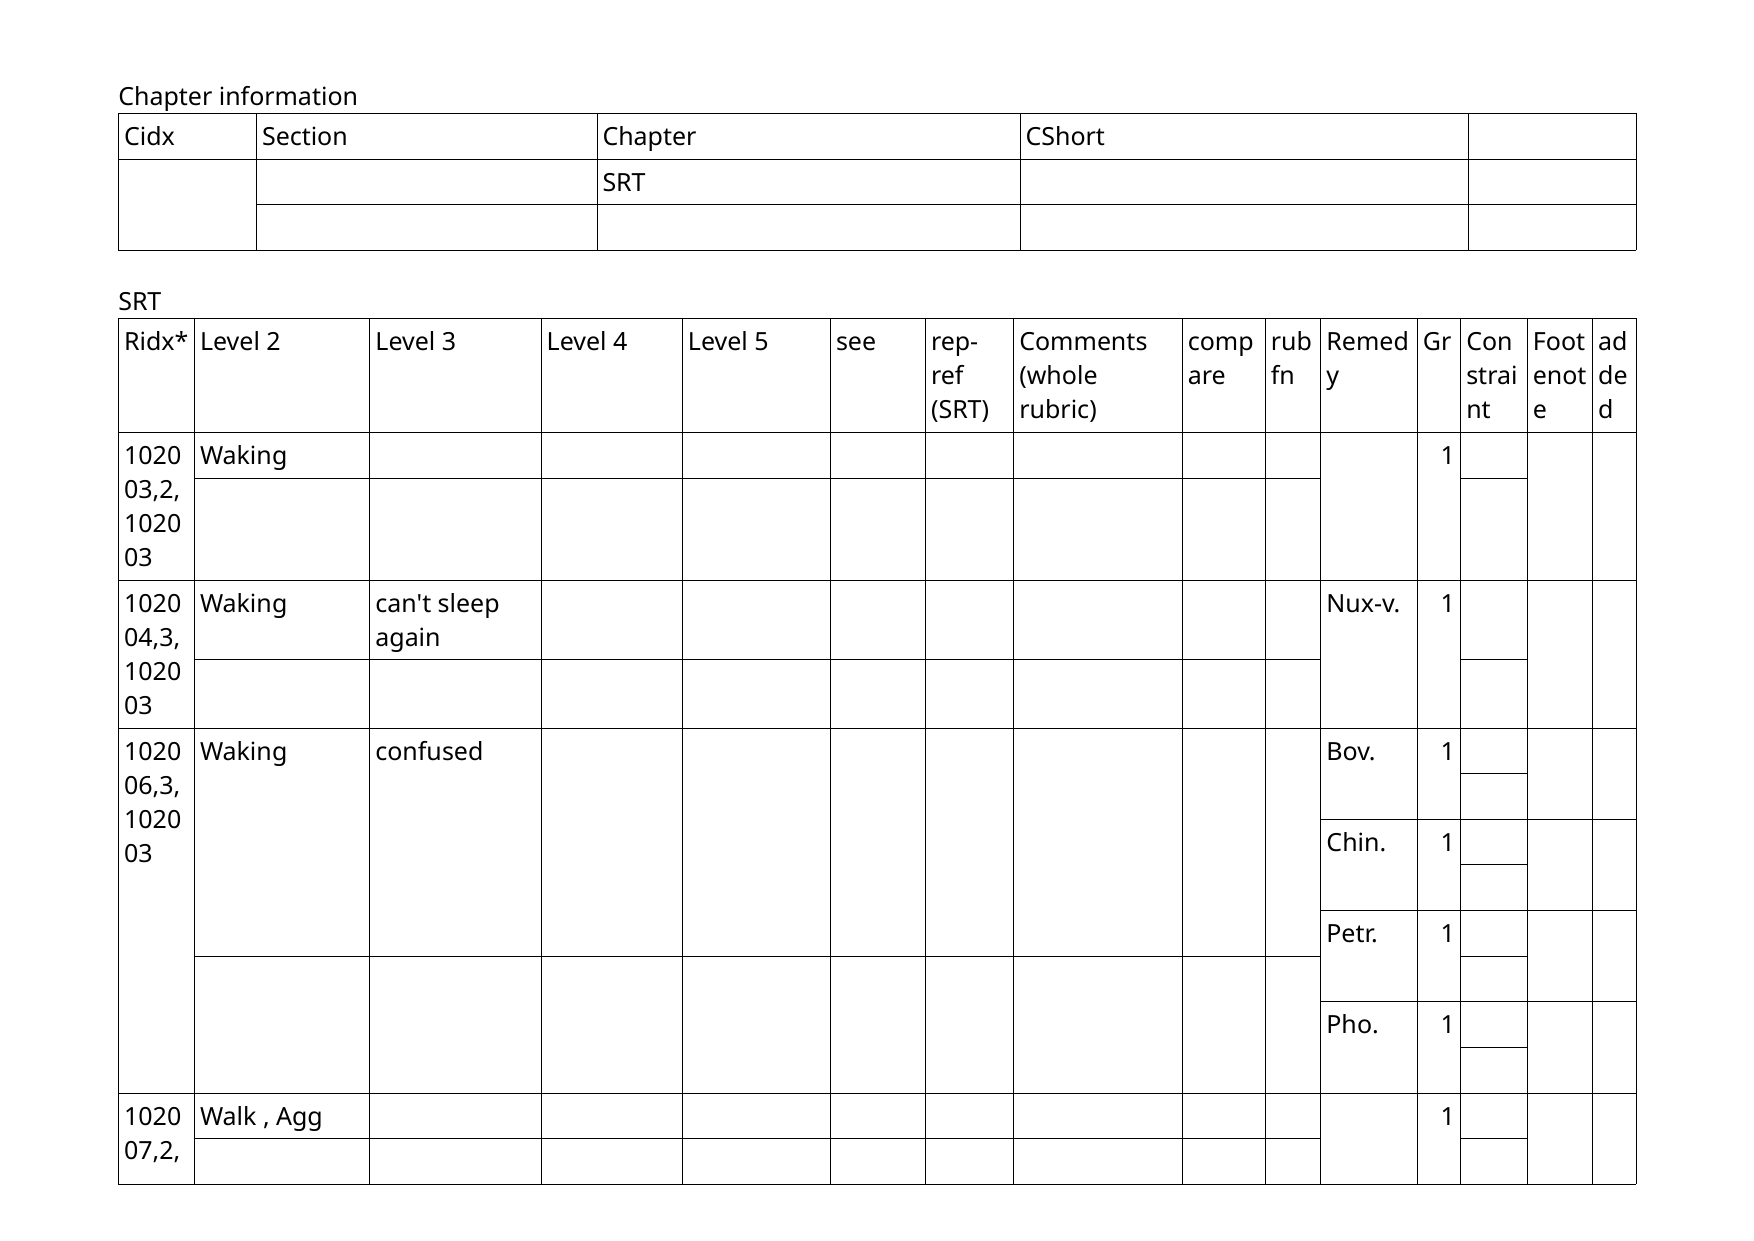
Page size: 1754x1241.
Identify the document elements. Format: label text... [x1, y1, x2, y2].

table_cell [1183, 433, 1265, 477]
table_cell [542, 660, 682, 727]
table_cell [1461, 433, 1527, 477]
table_cell [926, 660, 1013, 727]
table_cell 1 [1418, 820, 1460, 910]
table_cell [926, 729, 1013, 956]
table_header Cidx [119, 114, 256, 158]
table_cell [683, 479, 830, 579]
table_cell confused [370, 729, 541, 956]
table_cell [1266, 433, 1320, 477]
table_cell [1321, 1094, 1417, 1184]
table_cell Waking [195, 581, 369, 659]
table_header Level 2 [195, 319, 369, 432]
table_cell [1266, 479, 1320, 579]
table_cell [1014, 660, 1182, 727]
text SRT [118, 284, 1636, 318]
table_header rep-ref (SRT) [926, 319, 1013, 432]
table_cell [1469, 160, 1636, 204]
table_cell [1183, 581, 1265, 659]
table_cell [831, 1094, 925, 1138]
table_cell [370, 660, 541, 727]
table_cell Walk , Agg [195, 1094, 369, 1138]
table_cell [1266, 1139, 1320, 1184]
table_cell [1593, 911, 1636, 1001]
table_cell [1183, 1139, 1265, 1184]
table_cell 1 [1418, 433, 1460, 579]
table_cell 1 [1418, 729, 1460, 819]
table_cell Chin. [1321, 820, 1417, 910]
table_cell 1 [1418, 1094, 1460, 1184]
table_cell [1021, 205, 1468, 250]
table_cell Bov. [1321, 729, 1417, 819]
table_cell [1528, 820, 1592, 910]
table_cell [1461, 1048, 1527, 1092]
table_cell [926, 581, 1013, 659]
table_cell [542, 433, 682, 477]
table_cell [370, 957, 541, 1092]
table_cell [195, 660, 369, 727]
table_cell [831, 479, 925, 579]
table_header Ridx* [119, 319, 194, 432]
table_header Section [257, 114, 597, 158]
table_cell [598, 205, 1020, 250]
table_cell Pho. [1321, 1002, 1417, 1092]
table_cell [542, 479, 682, 579]
table_cell [1528, 729, 1592, 819]
table_cell Waking [195, 729, 369, 956]
table_cell [370, 1139, 541, 1184]
table_header Constraint [1461, 319, 1527, 432]
table_header see [831, 319, 925, 432]
table_cell [1014, 729, 1182, 956]
table_cell [1183, 660, 1265, 727]
table_header rub fn [1266, 319, 1320, 432]
table_cell [1021, 160, 1468, 204]
table_header Comments (whole rubric) [1014, 319, 1182, 432]
table_cell [1528, 433, 1592, 579]
table_cell [831, 581, 925, 659]
table_header added [1593, 319, 1636, 432]
table_cell [1266, 1094, 1320, 1138]
table_cell [683, 957, 830, 1092]
table_header Level 3 [370, 319, 541, 432]
table_cell [1321, 433, 1417, 579]
table_cell [1183, 729, 1265, 956]
table_cell [1593, 820, 1636, 910]
table_header CShort [1021, 114, 1468, 158]
table_cell [1266, 581, 1320, 659]
table_cell [831, 957, 925, 1092]
table_cell [1528, 1094, 1592, 1184]
table_cell [1014, 433, 1182, 477]
table_cell [119, 160, 256, 250]
table_cell [1266, 729, 1320, 956]
table_cell SRT [598, 160, 1020, 204]
table_cell [683, 660, 830, 727]
table_cell [1014, 1139, 1182, 1184]
table_cell [1461, 1002, 1527, 1047]
table_cell [1469, 205, 1636, 250]
table_cell [1014, 479, 1182, 579]
table_header Gr [1418, 319, 1460, 432]
table_cell Petr. [1321, 911, 1417, 1001]
table_cell [1593, 433, 1636, 579]
table_cell [683, 729, 830, 956]
table_cell [1461, 479, 1527, 579]
table_cell [683, 1139, 830, 1184]
table_cell [1528, 581, 1592, 727]
table_cell [1593, 729, 1636, 819]
table_cell [1593, 581, 1636, 727]
text Chapter information [118, 79, 1636, 113]
table_cell [1014, 957, 1182, 1092]
table_cell [542, 957, 682, 1092]
table_cell 1 [1418, 581, 1460, 727]
table_cell [1461, 957, 1527, 1001]
table_cell can't sleep again [370, 581, 541, 659]
table_cell [1461, 1139, 1527, 1184]
table_cell Waking [195, 433, 369, 477]
table_cell [926, 479, 1013, 579]
table_header Footenote [1528, 319, 1592, 432]
table_cell [1461, 911, 1527, 956]
table_header Level 5 [683, 319, 830, 432]
table_cell [542, 1139, 682, 1184]
table_cell [1461, 660, 1527, 727]
table_cell [195, 1139, 369, 1184]
table_cell [926, 1094, 1013, 1138]
table_cell [1461, 820, 1527, 864]
table_cell [926, 957, 1013, 1092]
table_cell [1593, 1094, 1636, 1184]
table_cell [926, 1139, 1013, 1184]
table_cell [1461, 865, 1527, 910]
table_cell [1593, 1002, 1636, 1092]
table_cell [683, 433, 830, 477]
table_cell [370, 433, 541, 477]
table_cell [1461, 1094, 1527, 1138]
table_cell 102004,3,102003 [119, 581, 194, 727]
table_header [1469, 114, 1636, 158]
table_cell [370, 479, 541, 579]
table_cell [1461, 774, 1527, 819]
table_cell [1461, 729, 1527, 773]
table_cell 1 [1418, 911, 1460, 1001]
table_cell [683, 1094, 830, 1138]
table_cell [1461, 581, 1527, 659]
table_cell 102006,3,102003 [119, 729, 194, 1092]
table_cell [1014, 581, 1182, 659]
table_cell [831, 729, 925, 956]
table_cell [257, 205, 597, 250]
table_cell 1 [1418, 1002, 1460, 1092]
table_cell 102003,2,102003 [119, 433, 194, 579]
table_cell [257, 160, 597, 204]
table_cell [1183, 957, 1265, 1092]
table_cell [195, 957, 369, 1092]
table_cell [1528, 911, 1592, 1001]
table_cell [1266, 957, 1320, 1092]
table_cell [831, 660, 925, 727]
table_cell [1183, 1094, 1265, 1138]
table_cell [542, 729, 682, 956]
table_cell [195, 479, 369, 579]
table_cell [926, 433, 1013, 477]
table_cell 102007,2, [119, 1094, 194, 1184]
table_cell [1528, 1002, 1592, 1092]
table_header Remedy [1321, 319, 1417, 432]
table_header compare [1183, 319, 1265, 432]
table_header Level 4 [542, 319, 682, 432]
table_cell [683, 581, 830, 659]
table_header Chapter [598, 114, 1020, 158]
table_cell [542, 581, 682, 659]
table_cell [370, 1094, 541, 1138]
table_cell [831, 433, 925, 477]
table_cell [831, 1139, 925, 1184]
table_cell [542, 1094, 682, 1138]
table_cell [1183, 479, 1265, 579]
table_cell Nux-v. [1321, 581, 1417, 727]
table_cell [1266, 660, 1320, 727]
table_cell [1014, 1094, 1182, 1138]
